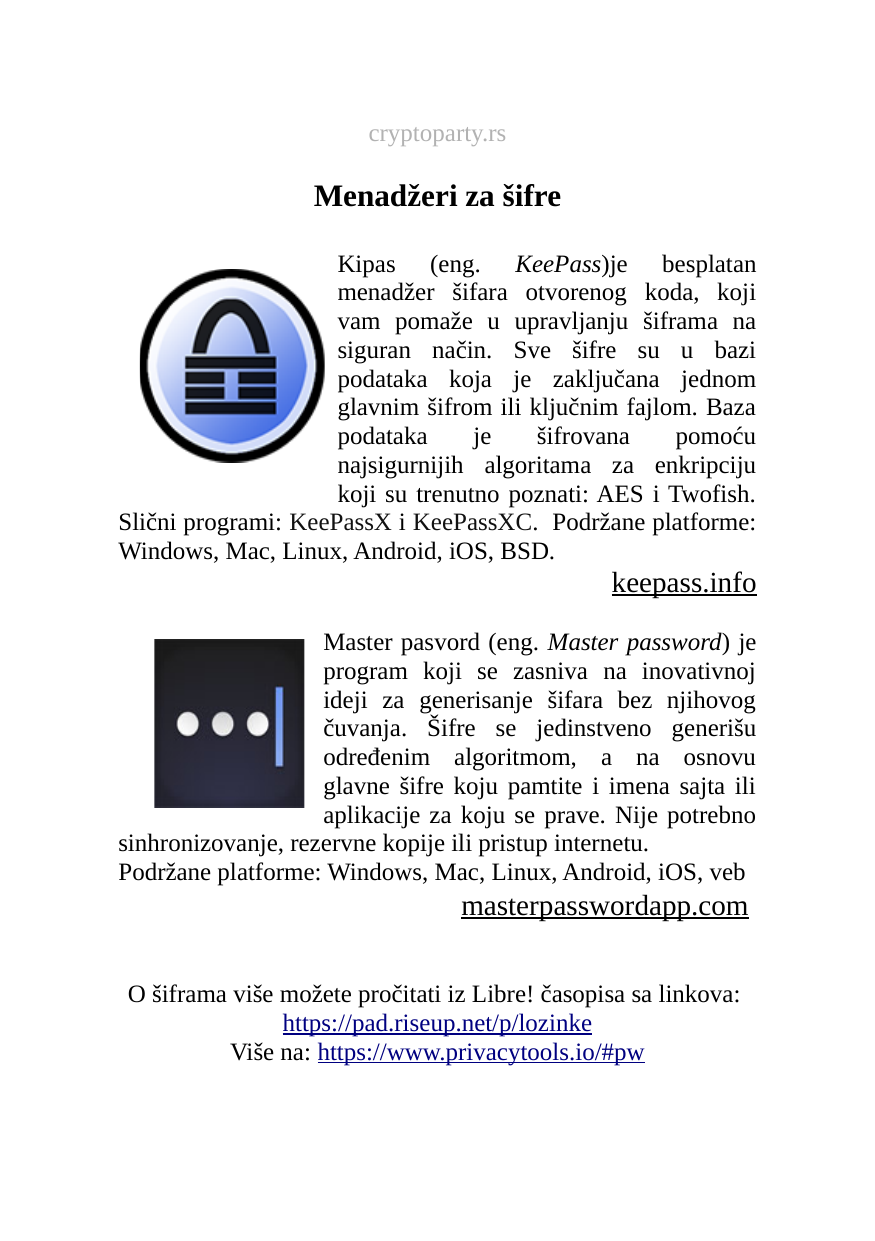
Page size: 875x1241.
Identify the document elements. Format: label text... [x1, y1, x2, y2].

text Master pasvord (eng. Master password) je program koji se zasniva na inovativnoj ideji za generisanje šifara bez njihovog čuvanja. Šifre se jedinstveno generišu određenim algoritmom, a na osnovu glavne šifre koju pamtite i imena sajta ili aplikacije za koju se prave. Nije potrebno sinhronizovanje, rezervne kopije ili pristup internetu. [118, 627, 756, 857]
text https://pad.riseup.net/p/lozinke [118, 1008, 756, 1037]
text Menadžeri za šifre [118, 177, 756, 213]
text Podržane platforme: Windows, Mac, Linux, Android, iOS, veb [118, 857, 756, 886]
text keepass.info [118, 565, 756, 598]
picture [139, 269, 325, 463]
picture [154, 639, 305, 808]
text Više na: https://www.privacytools.io/#pw [118, 1037, 756, 1066]
text masterpasswordapp.com [118, 886, 756, 922]
text O šiframa više možete pročitati iz Libre! časopisa sa linkova: [118, 979, 756, 1008]
text Kipas (eng. KeePass)je besplatan menadžer šifara otvorenog koda, koji vam pomaže u upravljanju šiframa na siguran način. Sve šifre su u bazi podataka koja je zaključana jednom glavnim šifrom ili ključnim fajlom. Baza podataka je šifrovana pomoću najsigurnijih algoritama za enkripciju koji su trenutno poznati: AES i Twofish. Slični programi: KeePassX i KeePassXC. Podržane platforme: Windows, Mac, Linux, Android, iOS, BSD. [118, 249, 756, 565]
